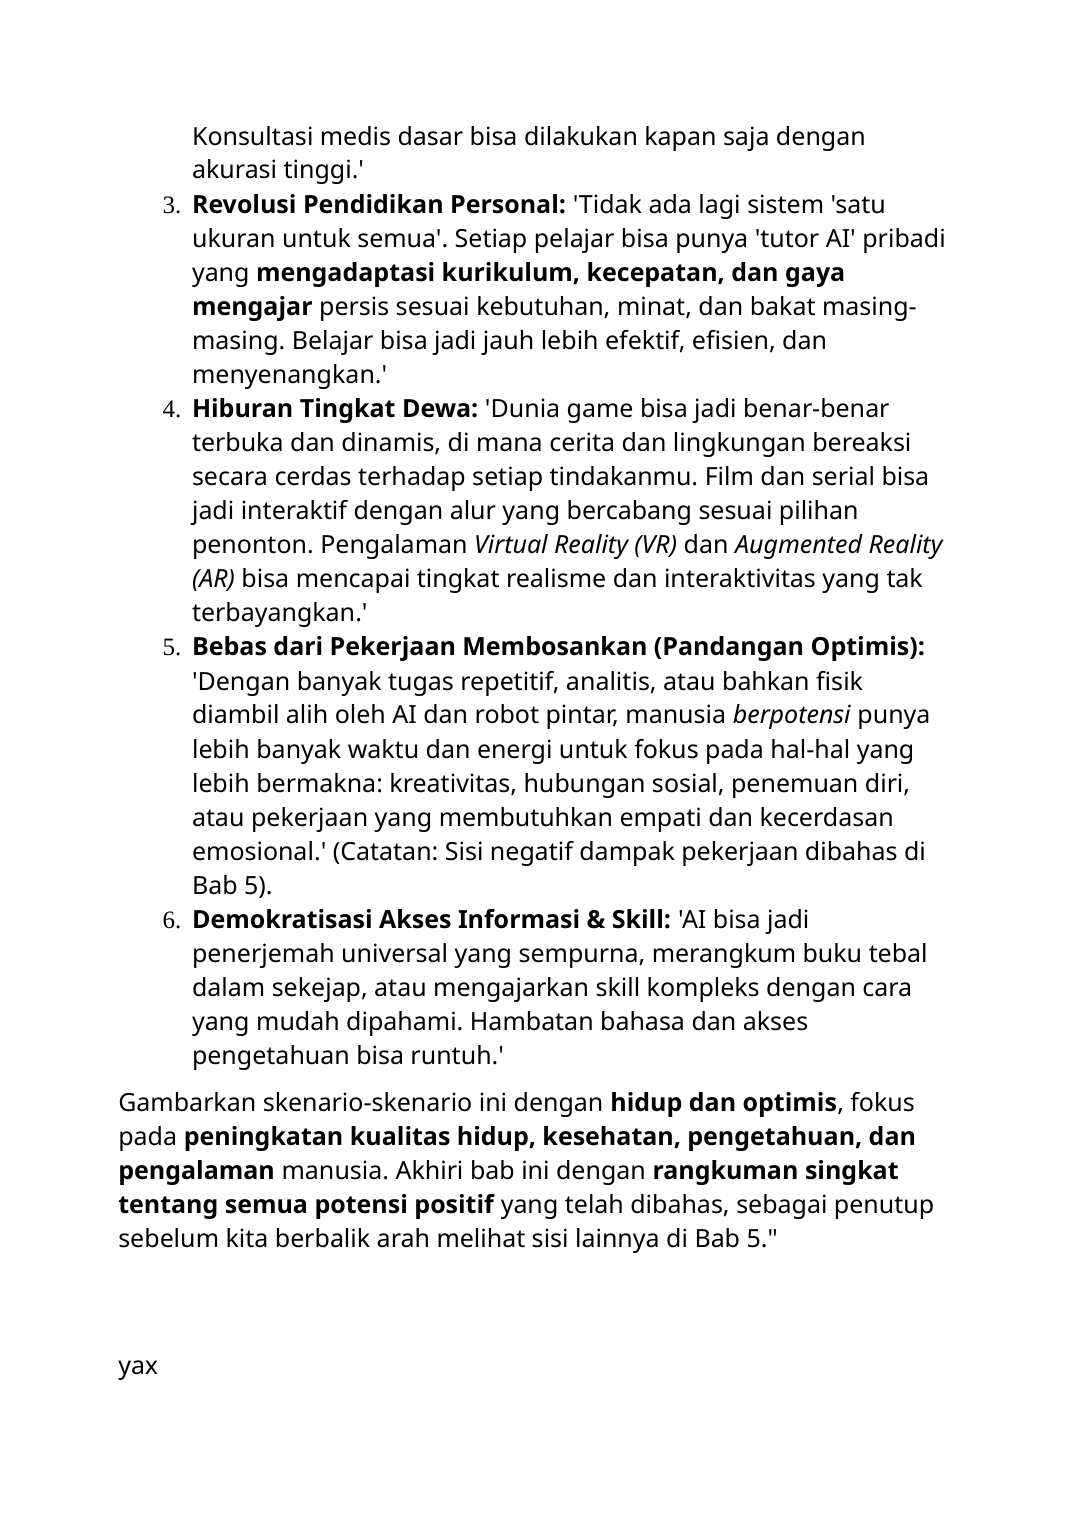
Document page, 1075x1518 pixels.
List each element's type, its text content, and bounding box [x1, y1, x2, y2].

list Hiburan Tingkat Dewa: 'Dunia game bisa jadi benar-benar terbuka dan dinamis, di mana cerita dan lingkungan bereaksi secara cerdas terhadap setiap tindakanmu. Film dan serial bisa jadi interaktif dengan alur yang bercabang sesuai pilihan penonton. Pengalaman Virtual Reality (VR) dan Augmented Reality (AR) bisa mencapai tingkat realisme dan interaktivitas yang tak terbayangkan.' [162, 391, 957, 629]
list Bebas dari Pekerjaan Membosankan (Pandangan Optimis): 'Dengan banyak tugas repetitif, analitis, atau bahkan fisik diambil alih oleh AI dan robot pintar, manusia berpotensi punya lebih banyak waktu dan energi untuk fokus pada hal-hal yang lebih bermakna: kreativitas, hubungan sosial, penemuan diri, atau pekerjaan yang membutuhkan empati dan kecerdasan emosional.' (Catatan: Sisi negatif dampak pekerjaan dibahas di Bab 5). [162, 629, 957, 902]
list Konsultasi medis dasar bisa dilakukan kapan saja dengan akurasi tinggi.' [162, 118, 957, 186]
text yax [118, 1348, 957, 1382]
list Revolusi Pendidikan Personal: 'Tidak ada lagi sistem 'satu ukuran untuk semua'. Setiap pelajar bisa punya 'tutor AI' pribadi yang mengadaptasi kurikulum, kecepatan, dan gaya mengajar persis sesuai kebutuhan, minat, dan bakat masing-masing. Belajar bisa jadi jauh lebih efektif, efisien, dan menyenangkan.' [162, 186, 957, 391]
text Gambarkan skenario-skenario ini dengan hidup dan optimis, fokus pada peningkatan kualitas hidup, kesehatan, pengetahuan, dan pengalaman manusia. Akhiri bab ini dengan rangkuman singkat tentang semua potensi positif yang telah dibahas, sebagai penutup sebelum kita berbalik arah melihat sisi lainnya di Bab 5." [118, 1084, 957, 1255]
list Demokratisasi Akses Informasi & Skill: 'AI bisa jadi penerjemah universal yang sempurna, merangkum buku tebal dalam sekejap, atau mengajarkan skill kompleks dengan cara yang mudah dipahami. Hambatan bahasa dan akses pengetahuan bisa runtuh.' [162, 902, 957, 1072]
